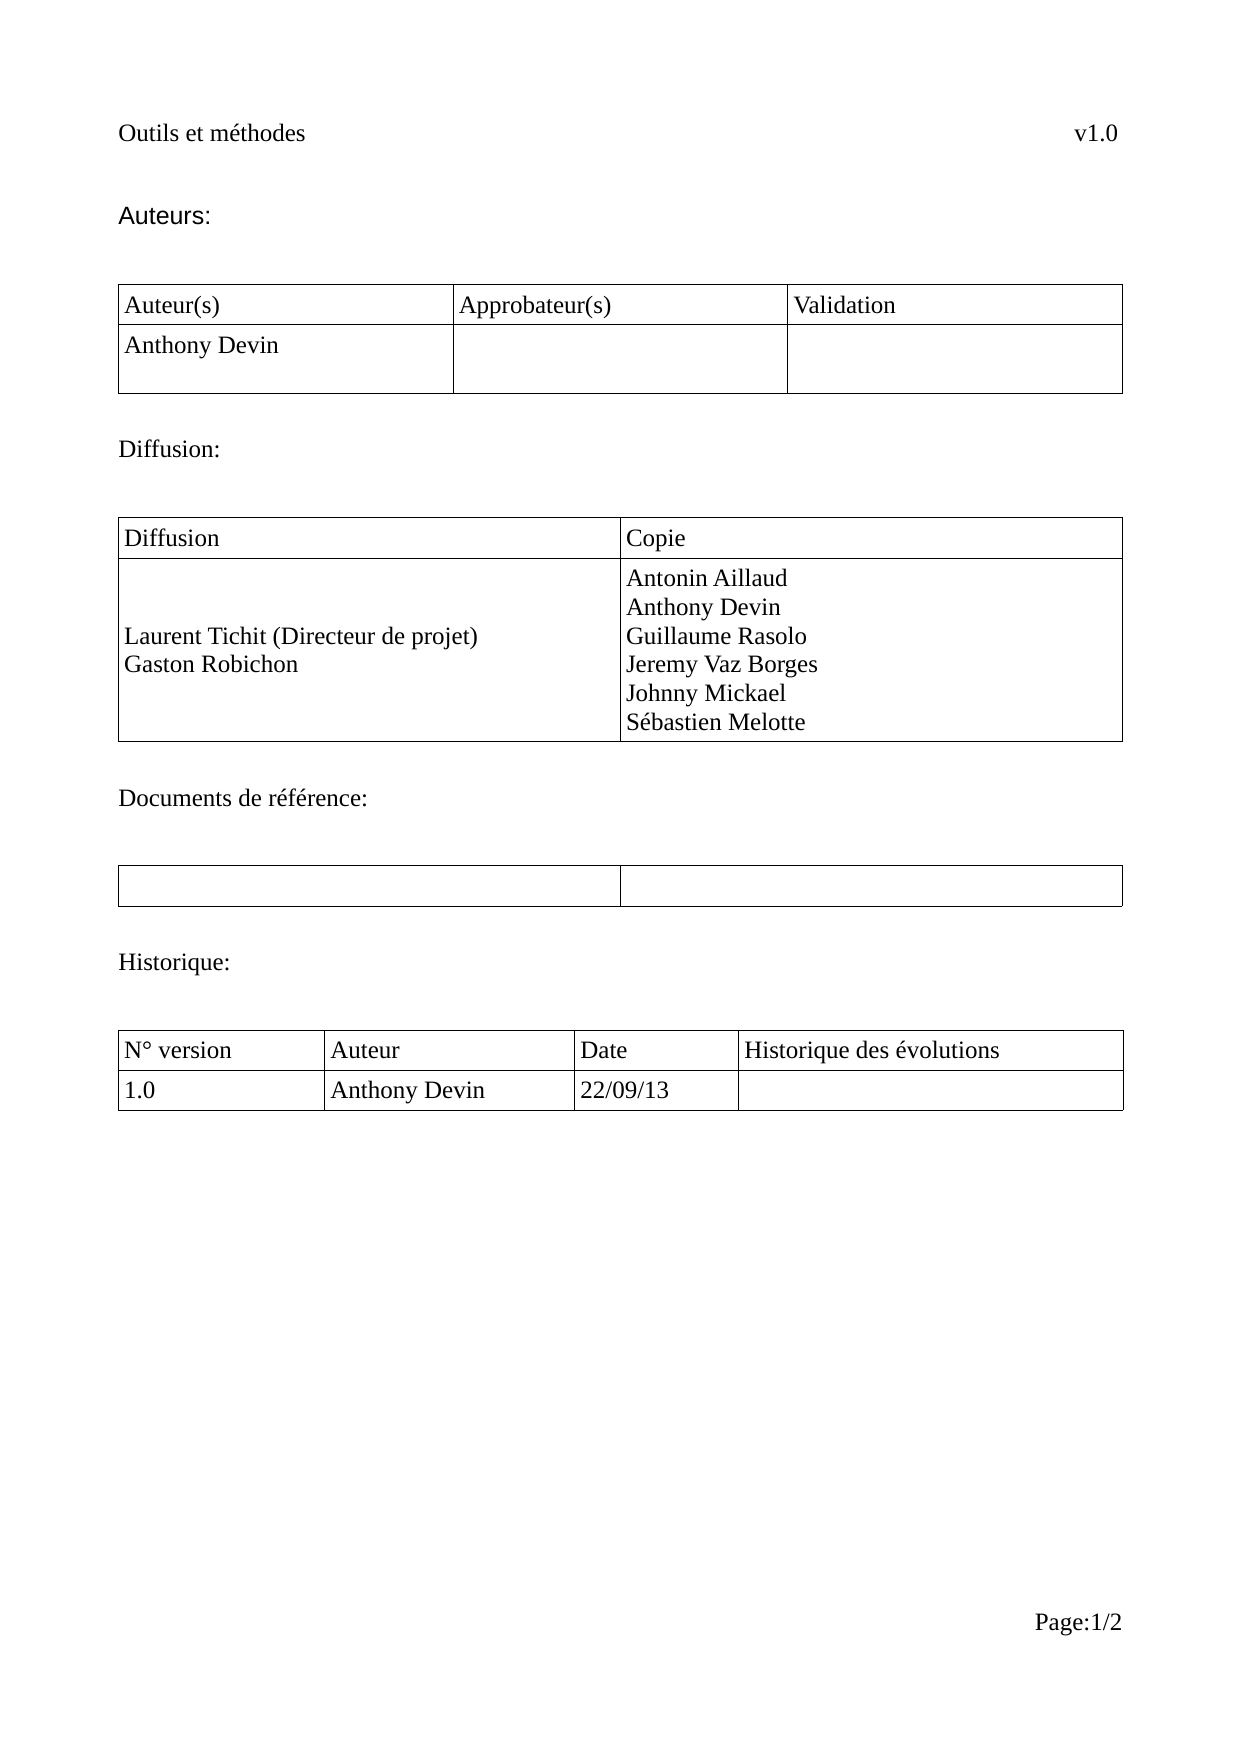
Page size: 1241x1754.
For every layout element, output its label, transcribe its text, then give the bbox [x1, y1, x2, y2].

text Diffusion: [118, 434, 1122, 463]
table_cell [454, 325, 787, 393]
table_cell 22/09/13 [575, 1071, 738, 1110]
text Historique: [118, 947, 1122, 976]
text Documents de référence: [118, 783, 1122, 812]
table_header Date [575, 1031, 738, 1070]
table_header Approbateur(s) [454, 285, 787, 324]
table_header Auteur [325, 1031, 574, 1070]
table_header Copie [621, 518, 1122, 557]
table_header [621, 866, 1122, 906]
subtitle Auteurs: [118, 201, 1122, 230]
table_cell Anthony Devin [119, 325, 453, 393]
table_header Auteur(s) [119, 285, 453, 324]
table_cell Antonin Aillaud Anthony Devin Guillaume Rasolo Jeremy Vaz Borges Johnny Mickael Sébastien Melotte [621, 559, 1122, 741]
table_header [119, 866, 620, 906]
table_header Historique des évolutions [739, 1031, 1123, 1070]
table_cell Anthony Devin [325, 1071, 574, 1110]
table_cell [739, 1071, 1123, 1110]
table_cell 1.0 [119, 1071, 324, 1110]
table_cell [788, 325, 1122, 393]
table_header N° version [119, 1031, 324, 1070]
table_header Diffusion [119, 518, 620, 557]
table_cell Laurent Tichit (Directeur de projet) Gaston Robichon [119, 559, 620, 741]
table_header Validation [788, 285, 1122, 324]
